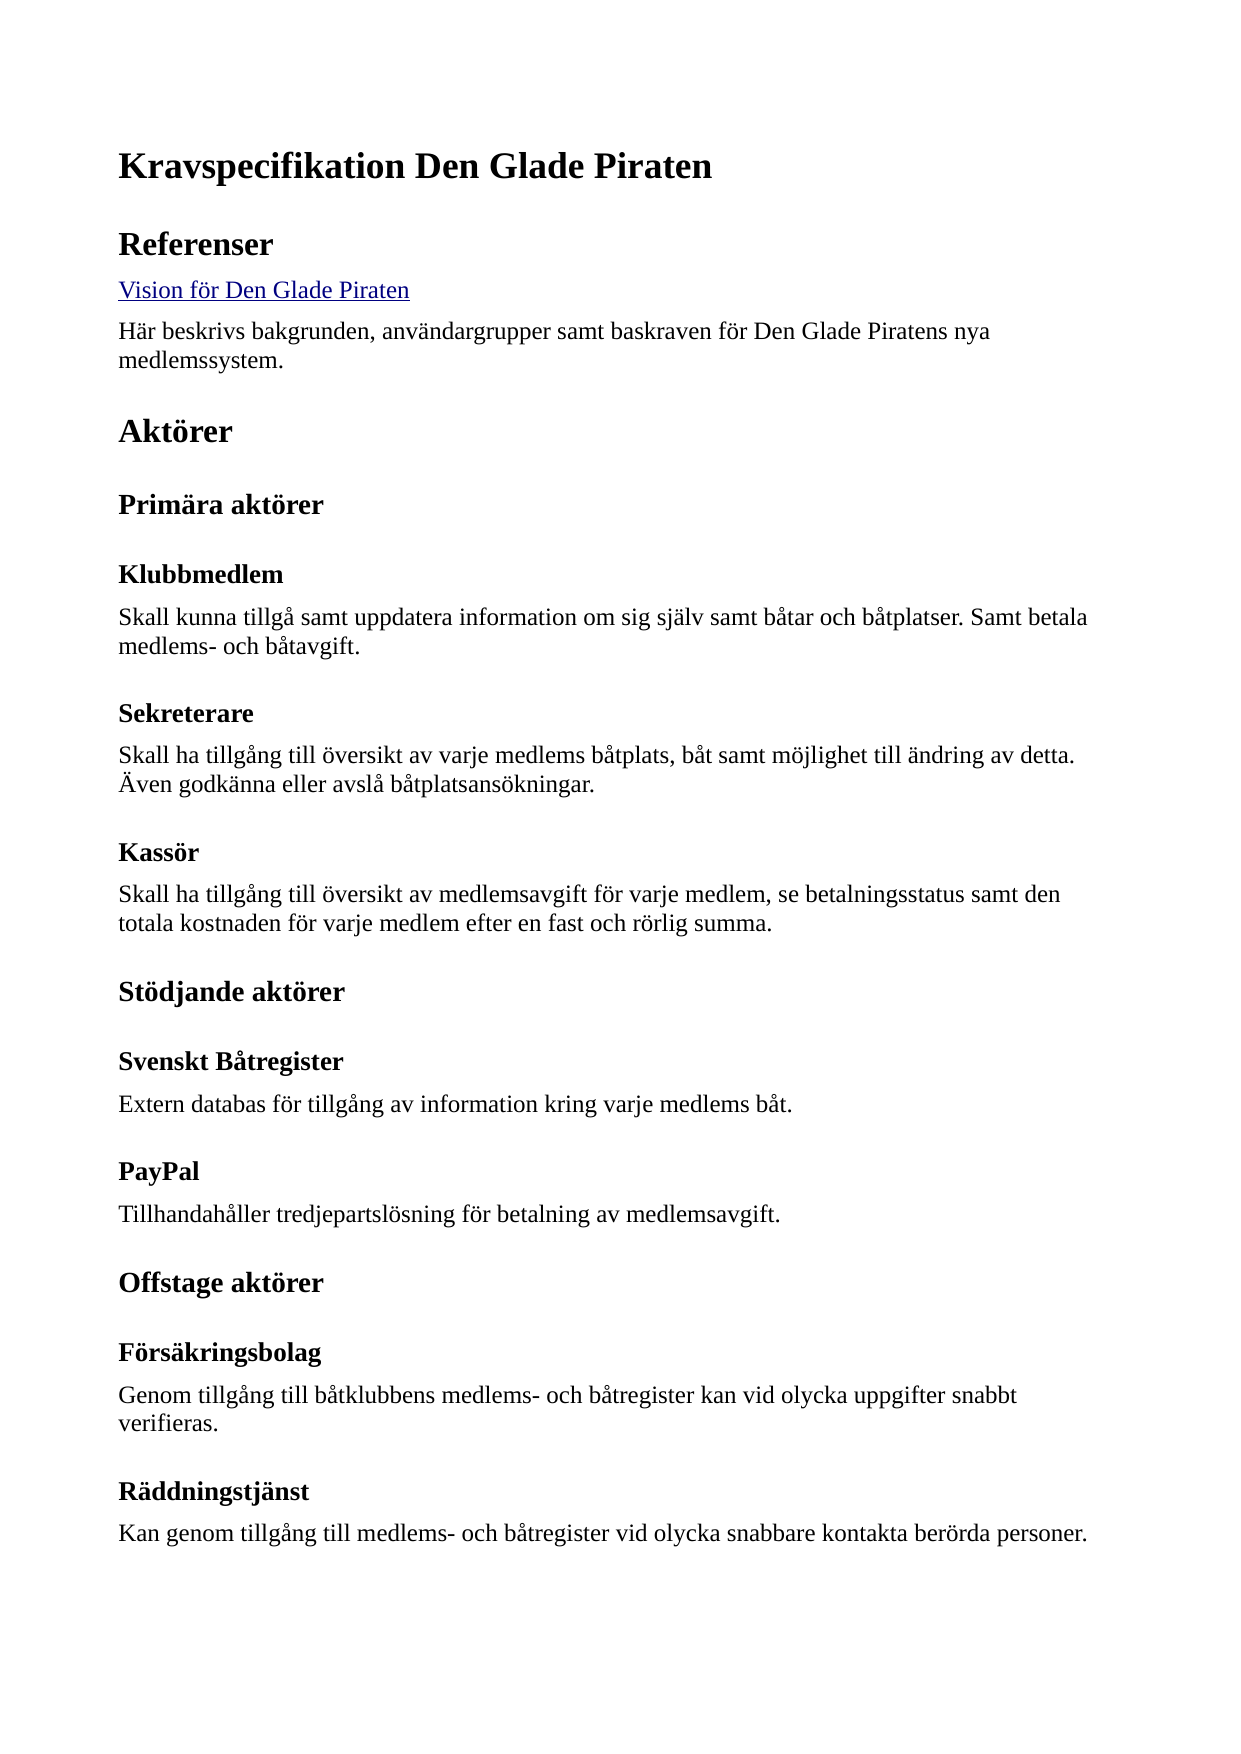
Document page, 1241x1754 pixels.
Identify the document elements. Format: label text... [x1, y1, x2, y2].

text Tillhandahåller tredjepartslösning för betalning av medlemsavgift. [118, 1199, 1122, 1228]
subtitle Primära aktörer [118, 487, 1122, 521]
text Vision för Den Glade Piraten [118, 275, 1122, 304]
text Skall ha tillgång till översikt av varje medlems båtplats, båt samt möjlighet till ändring av detta. Även godkänna eller avslå båtplatsansökningar. [118, 741, 1122, 798]
subtitle Referenser [118, 224, 1122, 262]
subtitle Kassör [118, 836, 1122, 867]
title Kravspecifikation Den Glade Piraten [118, 143, 1122, 186]
subtitle Klubbmedlem [118, 558, 1122, 589]
subtitle Försäkringsbolag [118, 1336, 1122, 1367]
subtitle Svenskt Båtregister [118, 1045, 1122, 1076]
subtitle Räddningstjänst [118, 1475, 1122, 1506]
subtitle Aktörer [118, 411, 1122, 450]
text Här beskrivs bakgrunden, användargrupper samt baskraven för Den Glade Piratens nya medlemssystem. [118, 316, 1122, 374]
text Extern databas för tillgång av information kring varje medlems båt. [118, 1089, 1122, 1118]
text Skall kunna tillgå samt uppdatera information om sig själv samt båtar och båtplatser. Samt betala medlems- och båtavgift. [118, 602, 1122, 659]
subtitle Sekreterare [118, 697, 1122, 728]
text Kan genom tillgång till medlems- och båtregister vid olycka snabbare kontakta berörda personer. [118, 1518, 1122, 1547]
subtitle PayPal [118, 1155, 1122, 1186]
subtitle Offstage aktörer [118, 1265, 1122, 1299]
text Genom tillgång till båtklubbens medlems- och båtregister kan vid olycka uppgifter snabbt verifieras. [118, 1380, 1122, 1437]
subtitle Stödjande aktörer [118, 974, 1122, 1008]
text Skall ha tillgång till översikt av medlemsavgift för varje medlem, se betalningsstatus samt den totala kostnaden för varje medlem efter en fast och rörlig summa. [118, 879, 1122, 937]
